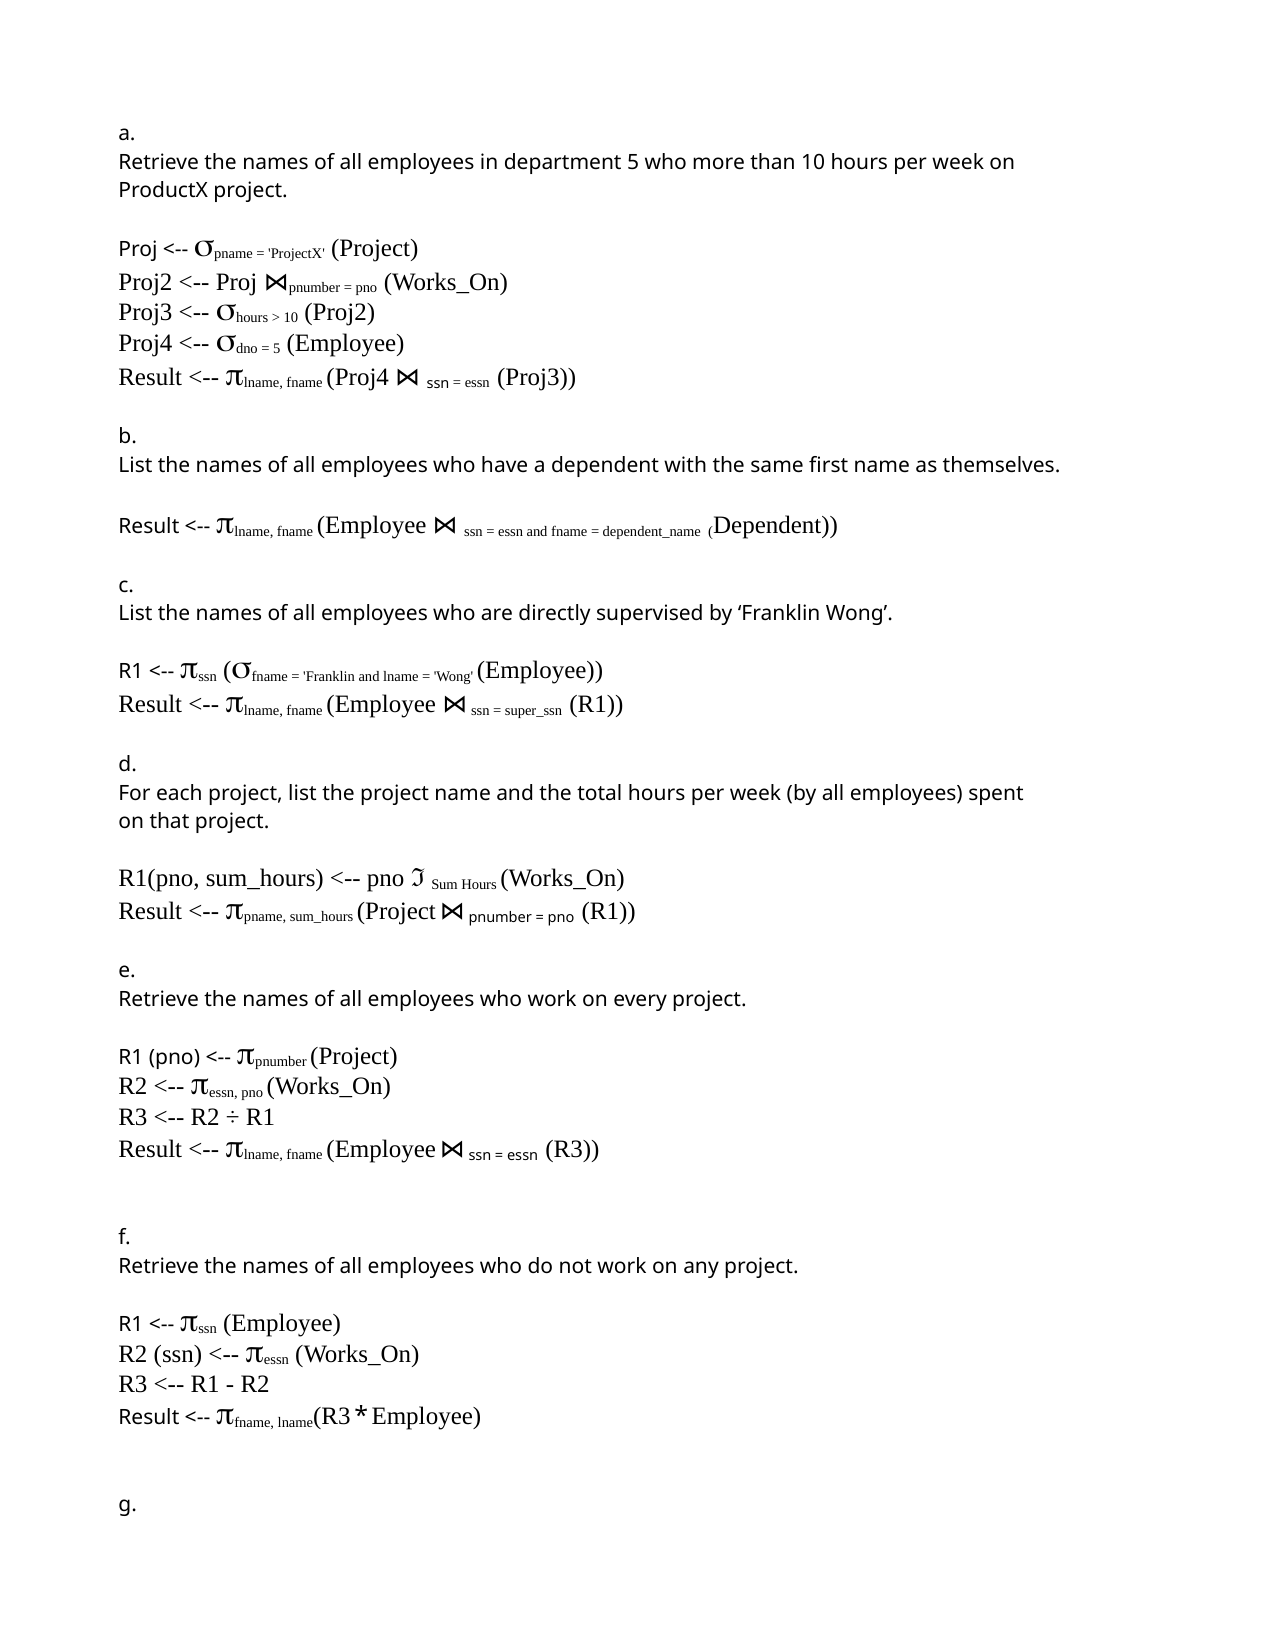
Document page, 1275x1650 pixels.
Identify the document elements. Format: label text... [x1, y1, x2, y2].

text R1 <-- ssn (fname = 'Franklin and lname = 'Wong' (Employee)) [118, 656, 1157, 686]
text R2 (ssn) <-- essn (Works_On) [118, 1339, 1157, 1369]
text Proj2 <-- Proj ⋈pnumber = pno (Works_On) [118, 263, 1157, 297]
text b. [118, 421, 1157, 450]
text R2 <-- essn, pno (Works_On) [118, 1071, 1157, 1102]
text R1 (pno) <-- pnumber (Project) [118, 1041, 1157, 1071]
text Proj4 <-- dno = 5 (Employee) [118, 328, 1157, 358]
text Result <-- fname, lname(R3 * Employee) [118, 1398, 1157, 1432]
text Retrieve the names of all employees who work on every project. [118, 984, 1157, 1012]
text e. [118, 955, 1157, 984]
text Proj <-- pname = 'ProjectX' (Project) [118, 233, 1157, 263]
text R3 <-- R2 ÷ R1 [118, 1102, 1157, 1131]
text Result <-- lname, fname (Employee ⋈ ssn = essn and fname = dependent_name (Dependent)) [118, 507, 1157, 541]
text Result <-- pname, sum_hours (Project ⋈ pnumber = pno (R1)) [118, 892, 1157, 926]
text R1 <-- ssn (Employee) [118, 1308, 1157, 1339]
text Retrieve the names of all employees in department 5 who more than 10 hours per week on [118, 147, 1157, 175]
text g. [118, 1489, 1157, 1518]
text c. [118, 570, 1157, 598]
text R3 <-- R1 - R2 [118, 1369, 1157, 1398]
text Result <-- lname, fname (Employee ⋈ ssn = essn (R3)) [118, 1131, 1157, 1165]
text For each project, list the project name and the total hours per week (by all employees) spent [118, 777, 1157, 806]
text ProductX project. [118, 175, 1157, 204]
text R1(pno, sum_hours) <-- pno ℑ Sum Hours (Works_On) [118, 863, 1157, 892]
text List the names of all employees who have a dependent with the same first name as themselves. [118, 450, 1157, 478]
text on that project. [118, 806, 1157, 835]
text a. [118, 118, 1157, 147]
text Result <-- lname, fname (Employee ⋈ ssn = super_ssn (R1)) [118, 686, 1157, 720]
text Proj3 <-- hours > 10 (Proj2) [118, 297, 1157, 328]
text d. [118, 749, 1157, 777]
text List the names of all employees who are directly supervised by ‘Franklin Wong’. [118, 598, 1157, 627]
text Result <-- lname, fname (Proj4 ⋈ ssn = essn (Proj3)) [118, 358, 1157, 392]
text Retrieve the names of all employees who do not work on any project. [118, 1251, 1157, 1279]
text f. [118, 1222, 1157, 1251]
